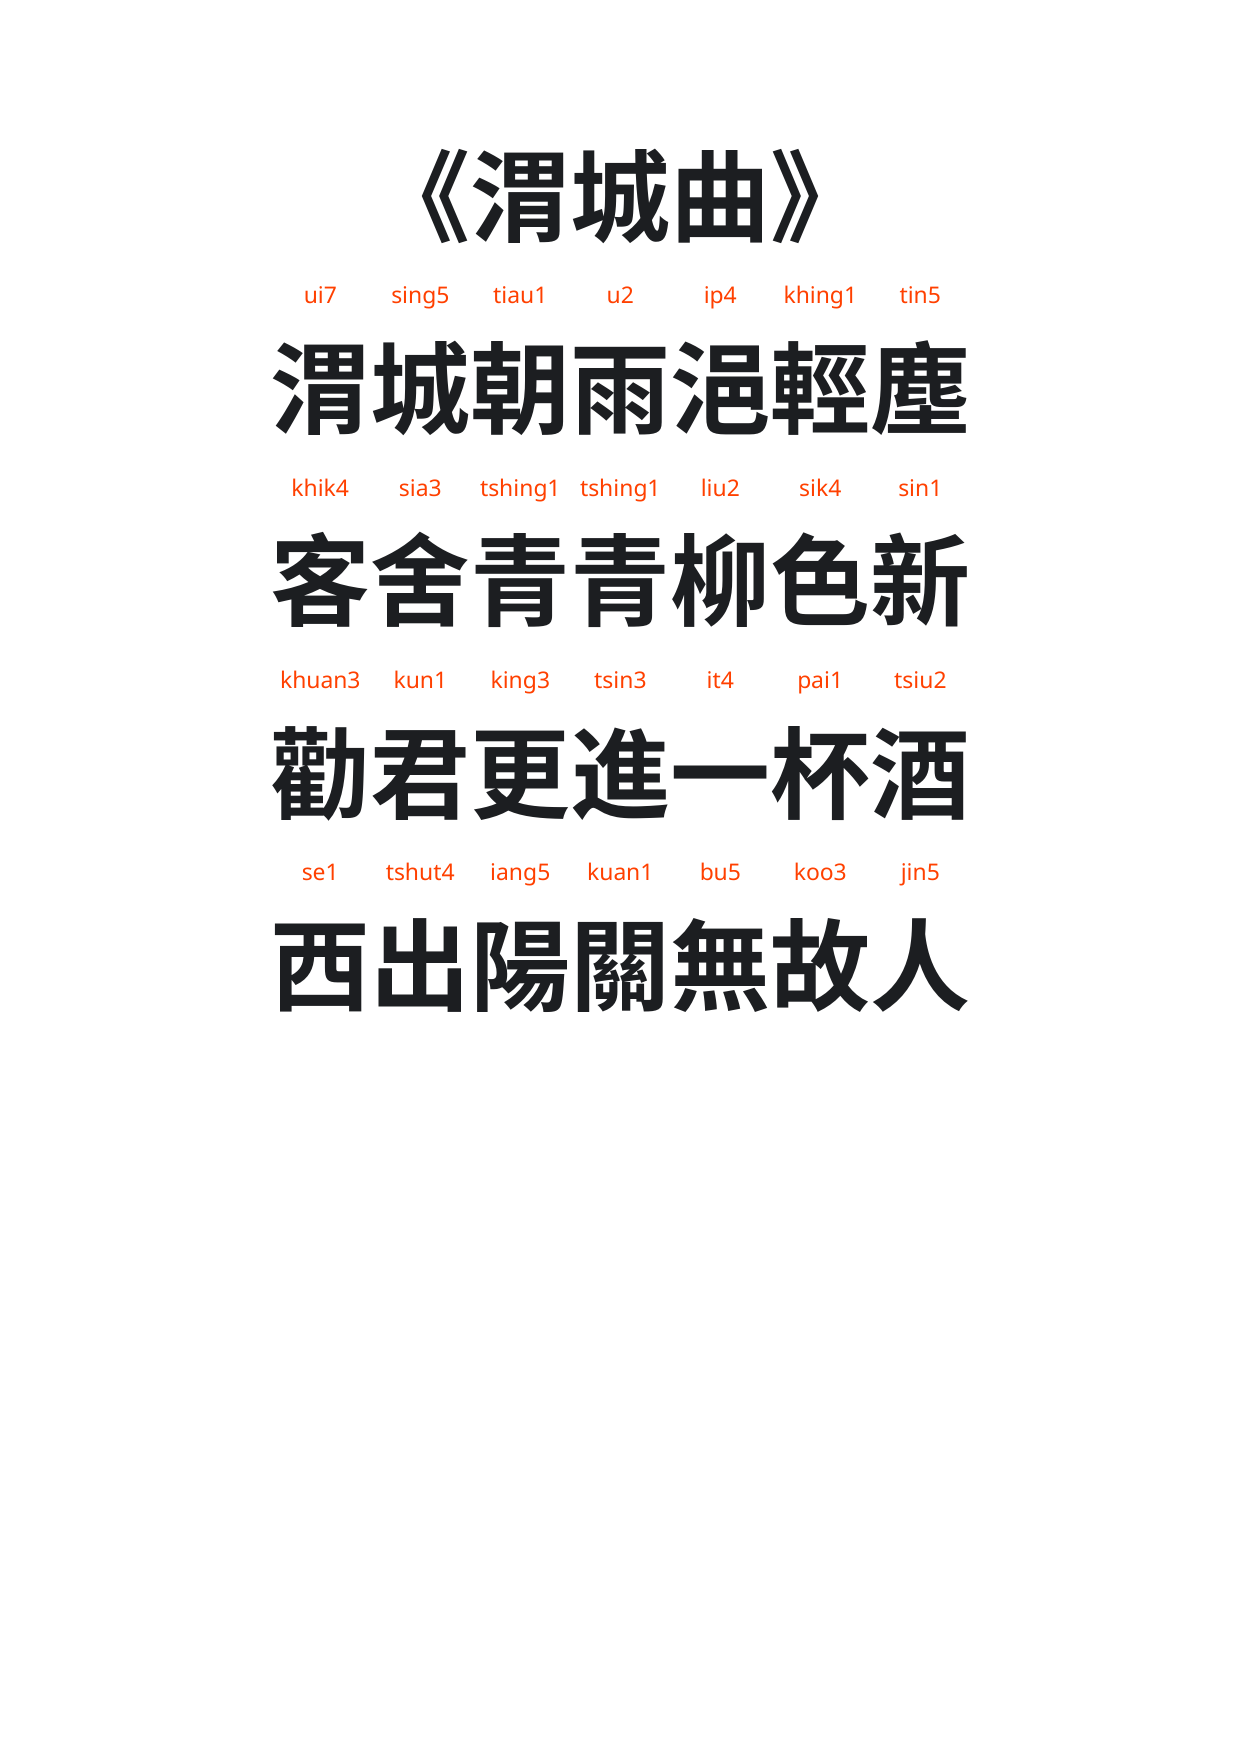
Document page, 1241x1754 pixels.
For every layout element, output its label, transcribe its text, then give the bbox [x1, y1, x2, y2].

text 渭ui7城sing5朝tiau1雨u2浥ip4輕khing1塵tin5 [118, 279, 1122, 455]
text 西se1出tshut4陽iang5關kuan1無bu5故koo3人jin5 [118, 856, 1122, 1032]
text 《渭城曲》 [118, 118, 1122, 263]
text 客khik4舍sia3青tshing1青tshing1柳liu2色sik4新sin1 [118, 471, 1122, 647]
text 勸khuan3君kun1更king3進tsin3一it4杯pai1酒tsiu2 [118, 664, 1122, 840]
